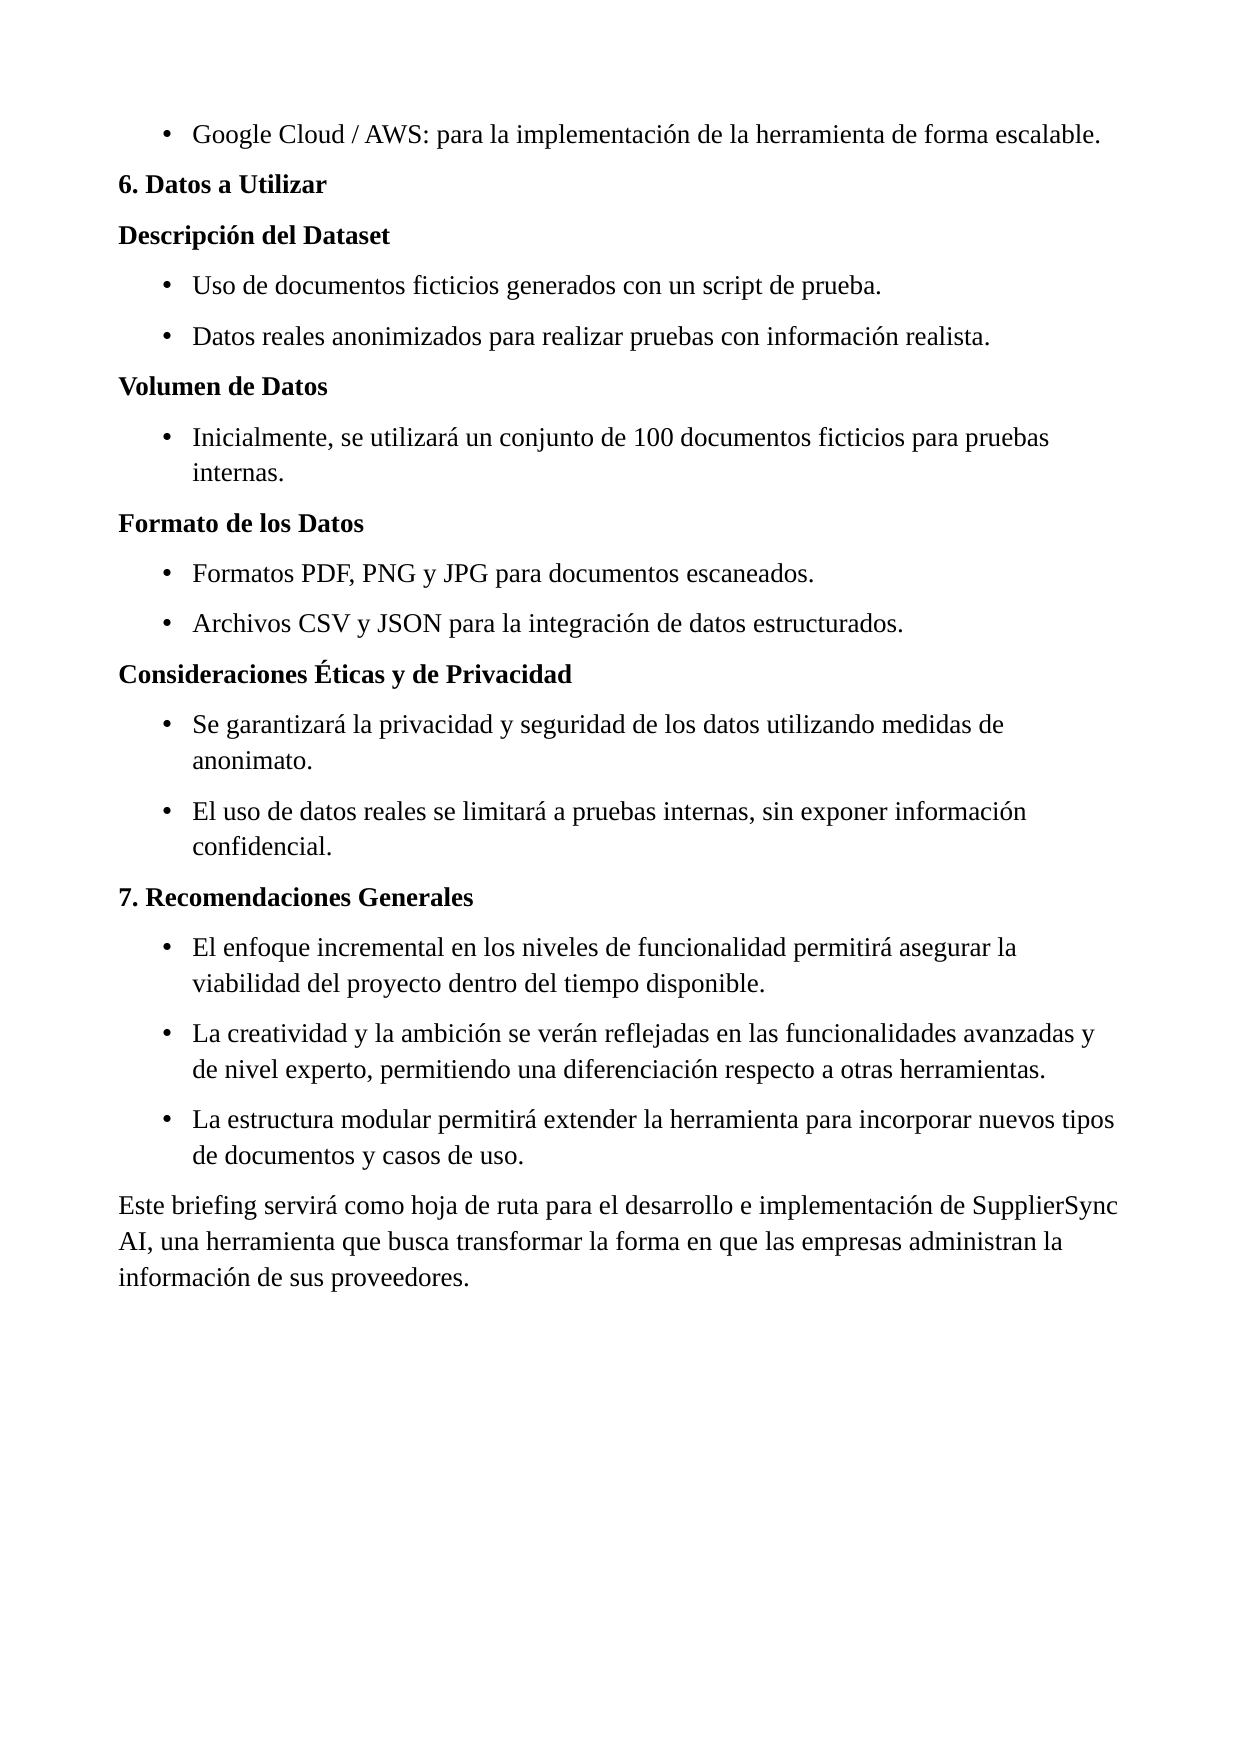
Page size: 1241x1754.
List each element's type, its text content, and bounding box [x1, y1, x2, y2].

list Se garantizará la privacidad y seguridad de los datos utilizando medidas de anonimato. [162, 708, 1122, 775]
list El uso de datos reales se limitará a pruebas internas, sin exponer información confidencial. [162, 794, 1122, 862]
list Uso de documentos ficticios generados con un script de prueba. [162, 269, 1122, 301]
text Formato de los Datos [118, 507, 1122, 538]
list Archivos CSV y JSON para la integración de datos estructurados. [162, 608, 1122, 639]
text Este briefing servirá como hoja de ruta para el desarrollo e implementación de SupplierSync AI, una herramienta que busca transformar la forma en que las empresas administran la información de sus proveedores. [118, 1189, 1122, 1292]
list Datos reales anonimizados para realizar pruebas con información realista. [162, 320, 1122, 351]
list Formatos PDF, PNG y JPG para documentos escaneados. [162, 557, 1122, 588]
text 7. Recomendaciones Generales [118, 881, 1122, 912]
list La estructura modular permitirá extender la herramienta para incorporar nuevos tipos de documentos y casos de uso. [162, 1103, 1122, 1170]
list El enfoque incremental en los niveles de funcionalidad permitirá asegurar la viabilidad del proyecto dentro del tiempo disponible. [162, 931, 1122, 998]
list Google Cloud / AWS: para la implementación de la herramienta de forma escalable. [162, 118, 1122, 149]
text Descripción del Dataset [118, 219, 1122, 250]
text Consideraciones Éticas y de Privacidad [118, 658, 1122, 689]
list La creatividad y la ambición se verán reflejadas en las funcionalidades avanzadas y de nivel experto, permitiendo una diferenciación respecto a otras herramientas. [162, 1017, 1122, 1084]
text Volumen de Datos [118, 370, 1122, 401]
text 6. Datos a Utilizar [118, 169, 1122, 200]
list Inicialmente, se utilizará un conjunto de 100 documentos ficticios para pruebas internas. [162, 421, 1122, 488]
